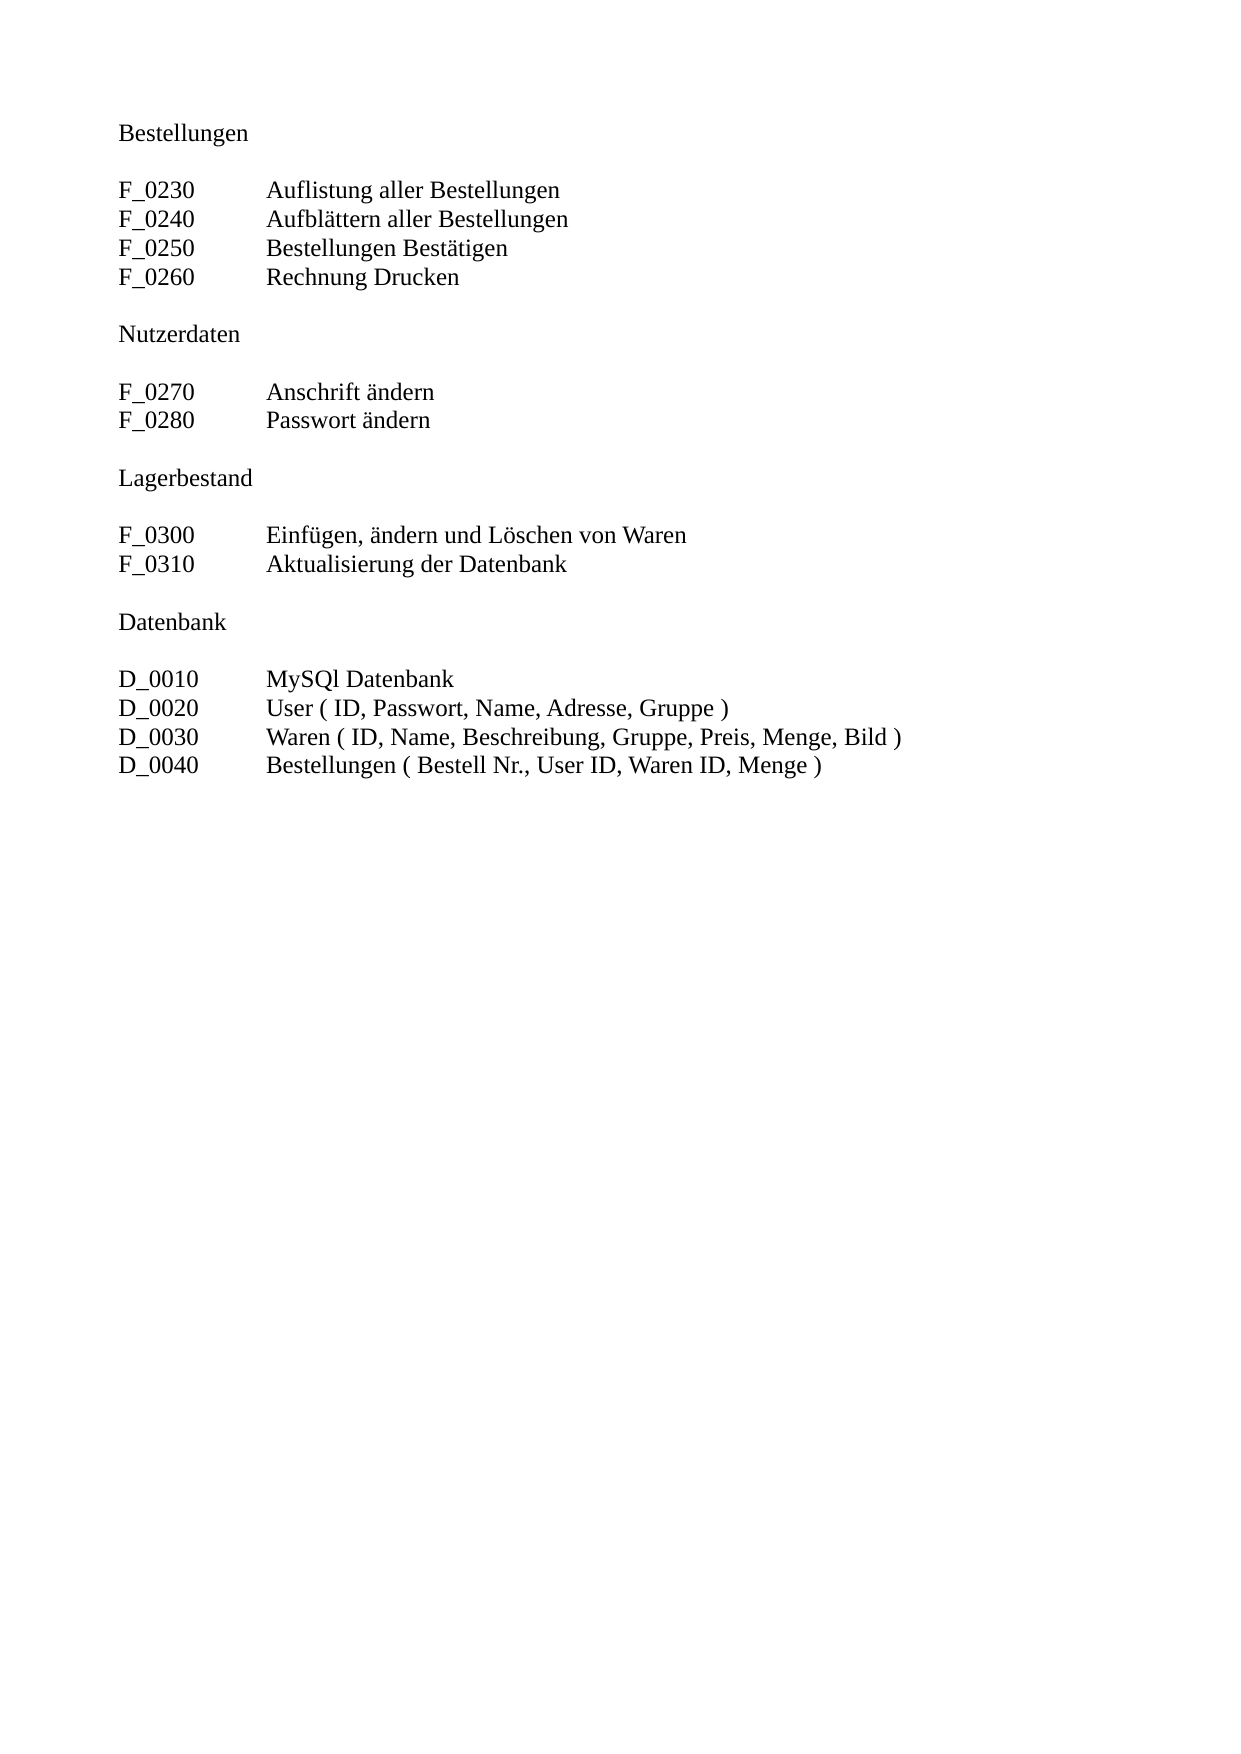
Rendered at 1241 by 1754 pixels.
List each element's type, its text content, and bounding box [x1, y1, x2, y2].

text F_0240 Aufblättern aller Bestellungen [118, 204, 1122, 233]
text F_0310 Aktualisierung der Datenbank [118, 549, 1122, 578]
text D_0040 Bestellungen ( Bestell Nr., User ID, Waren ID, Menge ) [118, 751, 1122, 779]
text F_0260 Rechnung Drucken [118, 262, 1122, 291]
text F_0270 Anschrift ändern [118, 377, 1122, 406]
text F_0300 Einfügen, ändern und Löschen von Waren [118, 521, 1122, 549]
text Datenbank [118, 607, 1122, 636]
text D_0010 MySQl Datenbank [118, 664, 1122, 693]
text Bestellungen [118, 118, 1122, 147]
text D_0020 User ( ID, Passwort, Name, Adresse, Gruppe ) [118, 693, 1122, 722]
text Nutzerdaten [118, 319, 1122, 348]
text Lagerbestand [118, 463, 1122, 492]
text F_0250 Bestellungen Bestätigen [118, 233, 1122, 262]
text D_0030 Waren ( ID, Name, Beschreibung, Gruppe, Preis, Menge, Bild ) [118, 722, 1122, 751]
text F_0230 Auflistung aller Bestellungen [118, 176, 1122, 204]
text F_0280 Passwort ändern [118, 406, 1122, 434]
